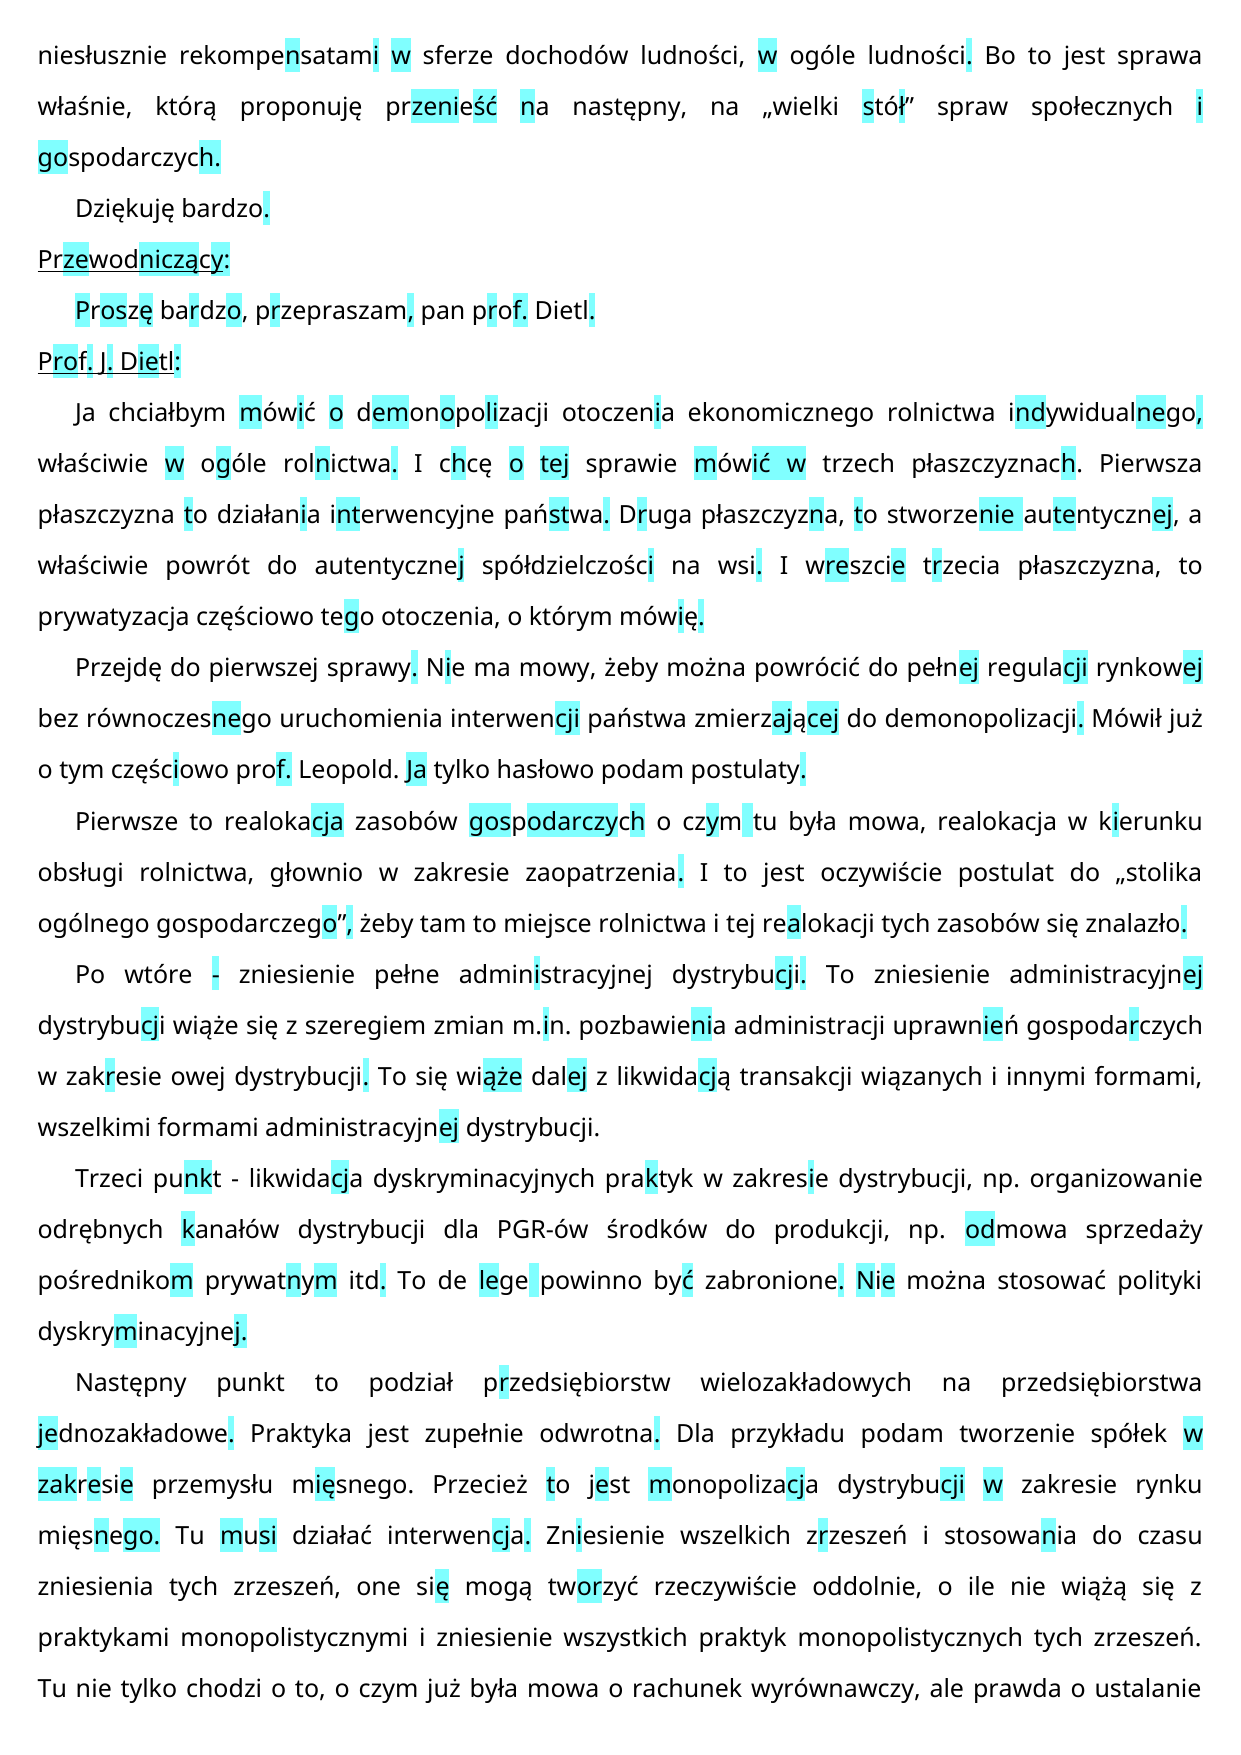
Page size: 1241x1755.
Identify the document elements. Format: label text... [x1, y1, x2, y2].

text Przewodniczący: [37, 242, 1203, 276]
text Trzeci punkt - likwidacja dyskryminacyjnych praktyk w zakresie dystrybucji, np. organizowanie odrębnych kanałów dystrybucji dla PGR-ów środków do produkcji, np. odmowa sprzedaży pośrednikom prywatnym itd. To de lege powinno być zabronione. Nie można stosować polityki dyskryminacyjnej. [37, 1160, 1203, 1348]
text niesłusznie rekompensatami w sferze dochodów ludności, w ogóle ludności. Bo to jest sprawa właśnie, którą proponuję przenieść na następny, na „wielki stół” spraw społecznych i gospodarczych. [37, 37, 1203, 174]
text Dziękuję bardzo. [37, 191, 1203, 225]
text Przejdę do pierwszej sprawy. Nie ma mowy, żeby można powrócić do pełnej regulacji rynkowej bez równoczesnego uruchomienia interwencji państwa zmierzającej do demonopolizacji. Mówił już o tym częściowo prof. Leopold. Ja tylko hasłowo podam postulaty. [37, 650, 1203, 786]
text Proszę bardzo, przepraszam, pan prof. Dietl. [37, 293, 1203, 327]
text Ja chciałbym mówić o demonopolizacji otoczenia ekonomicznego rolnictwa indywidualnego, właściwie w ogóle rolnictwa. I chcę o tej sprawie mówić w trzech płaszczyznach. Pierwsza płaszczyzna to działania interwencyjne państwa. Druga płaszczyzna, to stworzenie autentycznej, a właściwie powrót do autentycznej spółdzielczości na wsi. I wreszcie trzecia płaszczyzna, to prywatyzacja częściowo tego otoczenia, o którym mówię. [37, 395, 1203, 633]
text Po wtóre - zniesienie pełne administracyjnej dystrybucji. To zniesienie administracyjnej dystrybucji wiąże się z szeregiem zmian m.in. pozbawienia administracji uprawnień gospodarczych w zakresie owej dystrybucji. To się wiąże dalej z likwidacją transakcji wiązanych i innymi formami, wszelkimi formami administracyjnej dystrybucji. [37, 956, 1203, 1143]
text Pierwsze to realokacja zasobów gospodarczych o czym tu była mowa, realokacja w kierunku obsługi rolnictwa, głownio w zakresie zaopatrzenia. I to jest oczywiście postulat do „stolika ogólnego gospodarczego”, żeby tam to miejsce rolnictwa i tej realokacji tych zasobów się znalazło. [37, 803, 1203, 939]
text Następny punkt to podział przedsiębiorstw wielozakładowych na przedsiębiorstwa jednozakładowe. Praktyka jest zupełnie odwrotna. Dla przykładu podam tworzenie spółek w zakresie przemysłu mięsnego. Przecież to jest monopolizacja dystrybucji w zakresie rynku mięsnego. Tu musi działać interwencja. Zniesienie wszelkich zrzeszeń i stosowania do czasu zniesienia tych zrzeszeń, one się mogą tworzyć rzeczywiście oddolnie, o ile nie wiążą się z praktykami monopolistycznymi i zniesienie wszystkich praktyk monopolistycznych tych zrzeszeń. Tu nie tylko chodzi o to, o czym już była mowa o rachunek wyrównawczy, ale prawda o ustalanie [37, 1364, 1203, 1705]
text Prof. J. Dietl: [37, 344, 1203, 378]
